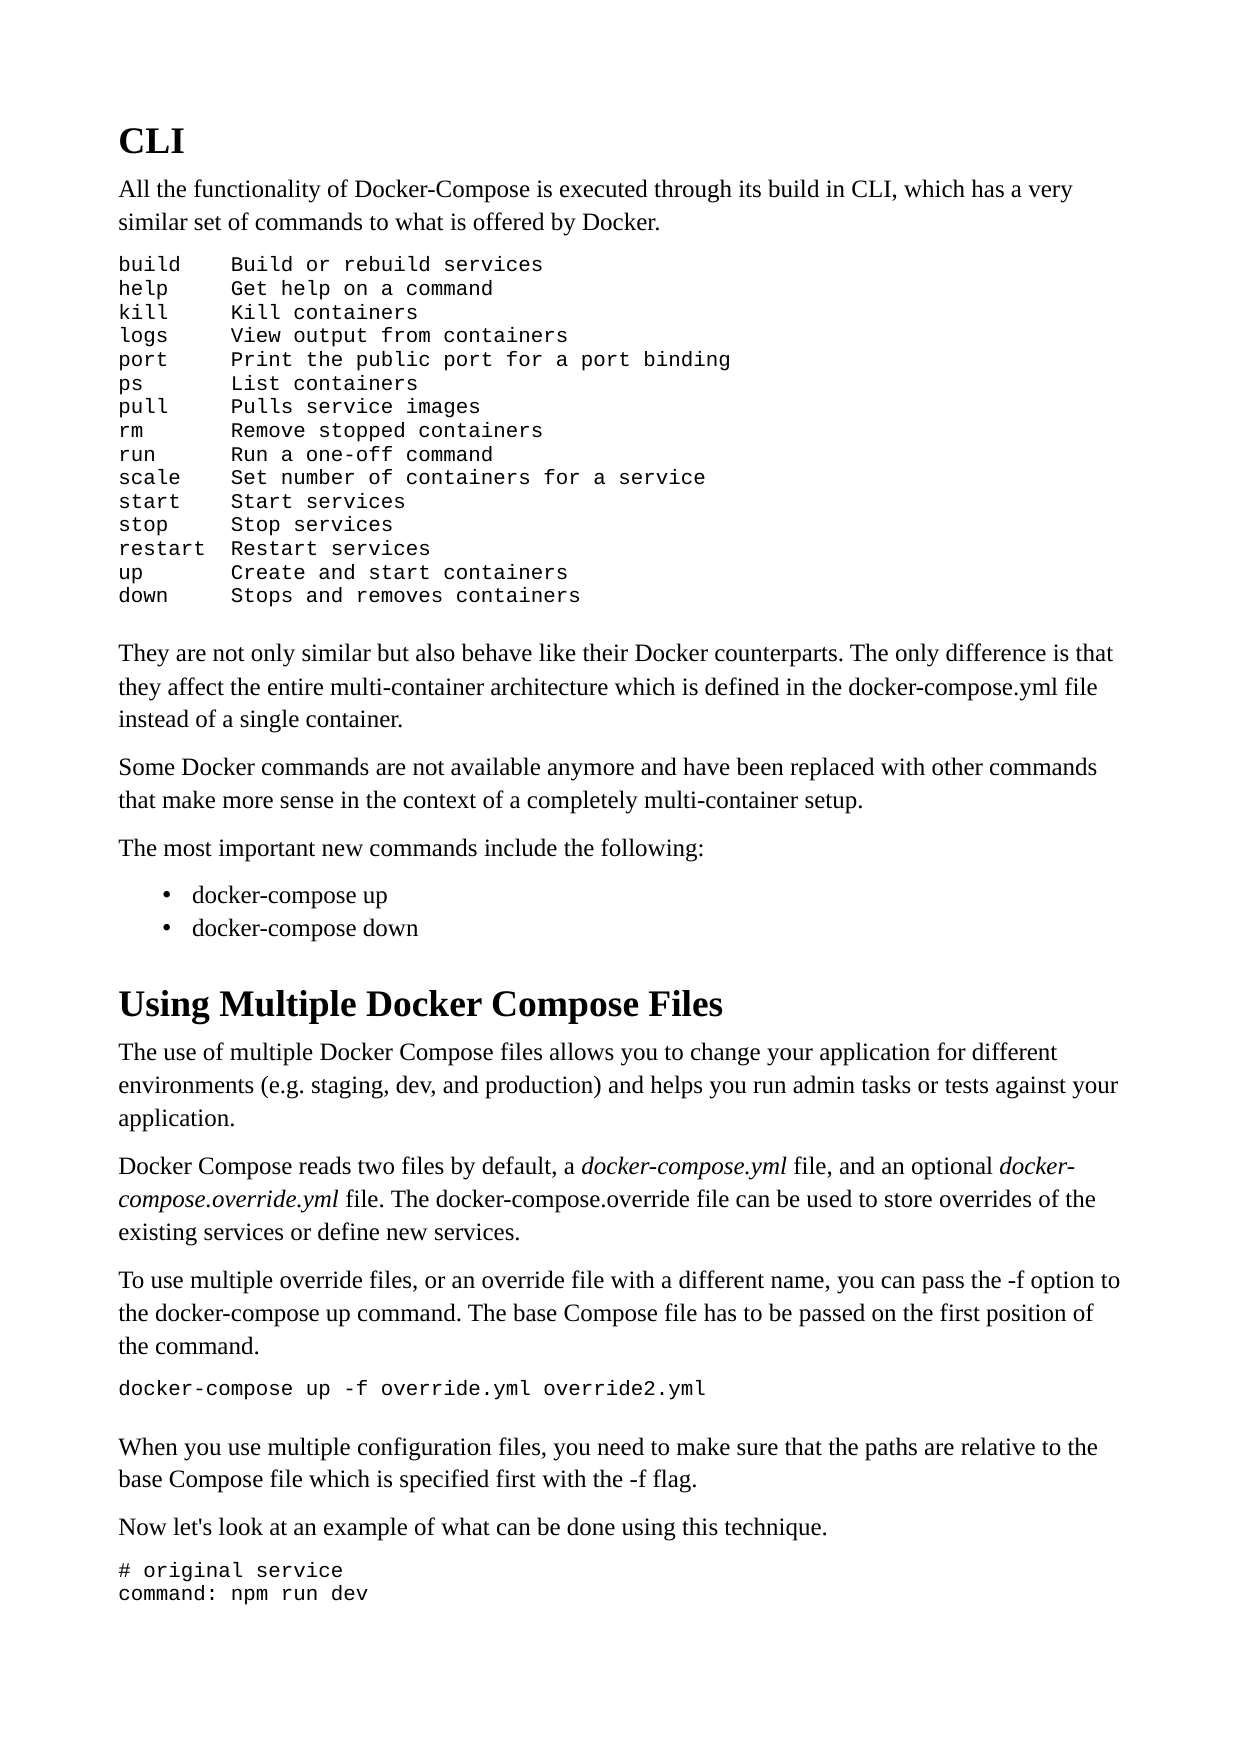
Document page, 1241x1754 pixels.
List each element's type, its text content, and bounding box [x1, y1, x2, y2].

text pull Pulls service images [118, 396, 1122, 420]
text rm Remove stopped containers [118, 420, 1122, 443]
text ps List containers [118, 373, 1122, 396]
text kill Kill containers [118, 302, 1122, 325]
text down Stops and removes containers [118, 585, 1122, 609]
subtitle CLI [118, 118, 1122, 161]
text logs View output from containers [118, 325, 1122, 349]
text start Start services [118, 491, 1122, 514]
text docker-compose up -f override.yml override2.yml [118, 1378, 1122, 1402]
text Docker Compose reads two files by default, a docker-compose.yml file, and an optional docker-compose.override.yml file. The docker-compose.override file can be used to store overrides of the existing services or define new services. [118, 1151, 1122, 1246]
text scale Set number of containers for a service [118, 467, 1122, 491]
text Some Docker commands are not available anymore and have been replaced with other commands that make more sense in the context of a completely multi-container setup. [118, 752, 1122, 814]
text The most important new commands include the following: [118, 833, 1122, 862]
text command: npm run dev [118, 1583, 1122, 1607]
text build Build or rebuild services [118, 254, 1122, 278]
list docker-compose up [162, 880, 1122, 909]
text When you use multiple configuration files, you need to make sure that the paths are relative to the base Compose file which is specified first with the -f flag. [118, 1432, 1122, 1493]
text port Print the public port for a port binding [118, 349, 1122, 373]
text Now let's look at an example of what can be done using this technique. [118, 1512, 1122, 1541]
subtitle Using Multiple Docker Compose Files [118, 982, 1122, 1025]
text help Get help on a command [118, 278, 1122, 302]
text restart Restart services [118, 538, 1122, 562]
text stop Stop services [118, 514, 1122, 538]
text up Create and start containers [118, 562, 1122, 585]
text All the functionality of Docker-Compose is executed through its build in CLI, which has a very similar set of commands to what is offered by Docker. [118, 174, 1122, 236]
text They are not only similar but also behave like their Docker counterparts. The only difference is that they affect the entire multi-container architecture which is defined in the docker-compose.yml file instead of a single container. [118, 638, 1122, 733]
text To use multiple override files, or an override file with a different name, you can pass the -f option to the docker-compose up command. The base Compose file has to be passed on the first position of the command. [118, 1265, 1122, 1359]
text The use of multiple Docker Compose files allows you to change your application for different environments (e.g. staging, dev, and production) and helps you run admin tasks or tests against your application. [118, 1037, 1122, 1132]
text # original service [118, 1560, 1122, 1583]
list docker-compose down [162, 913, 1122, 942]
text run Run a one-off command [118, 443, 1122, 467]
